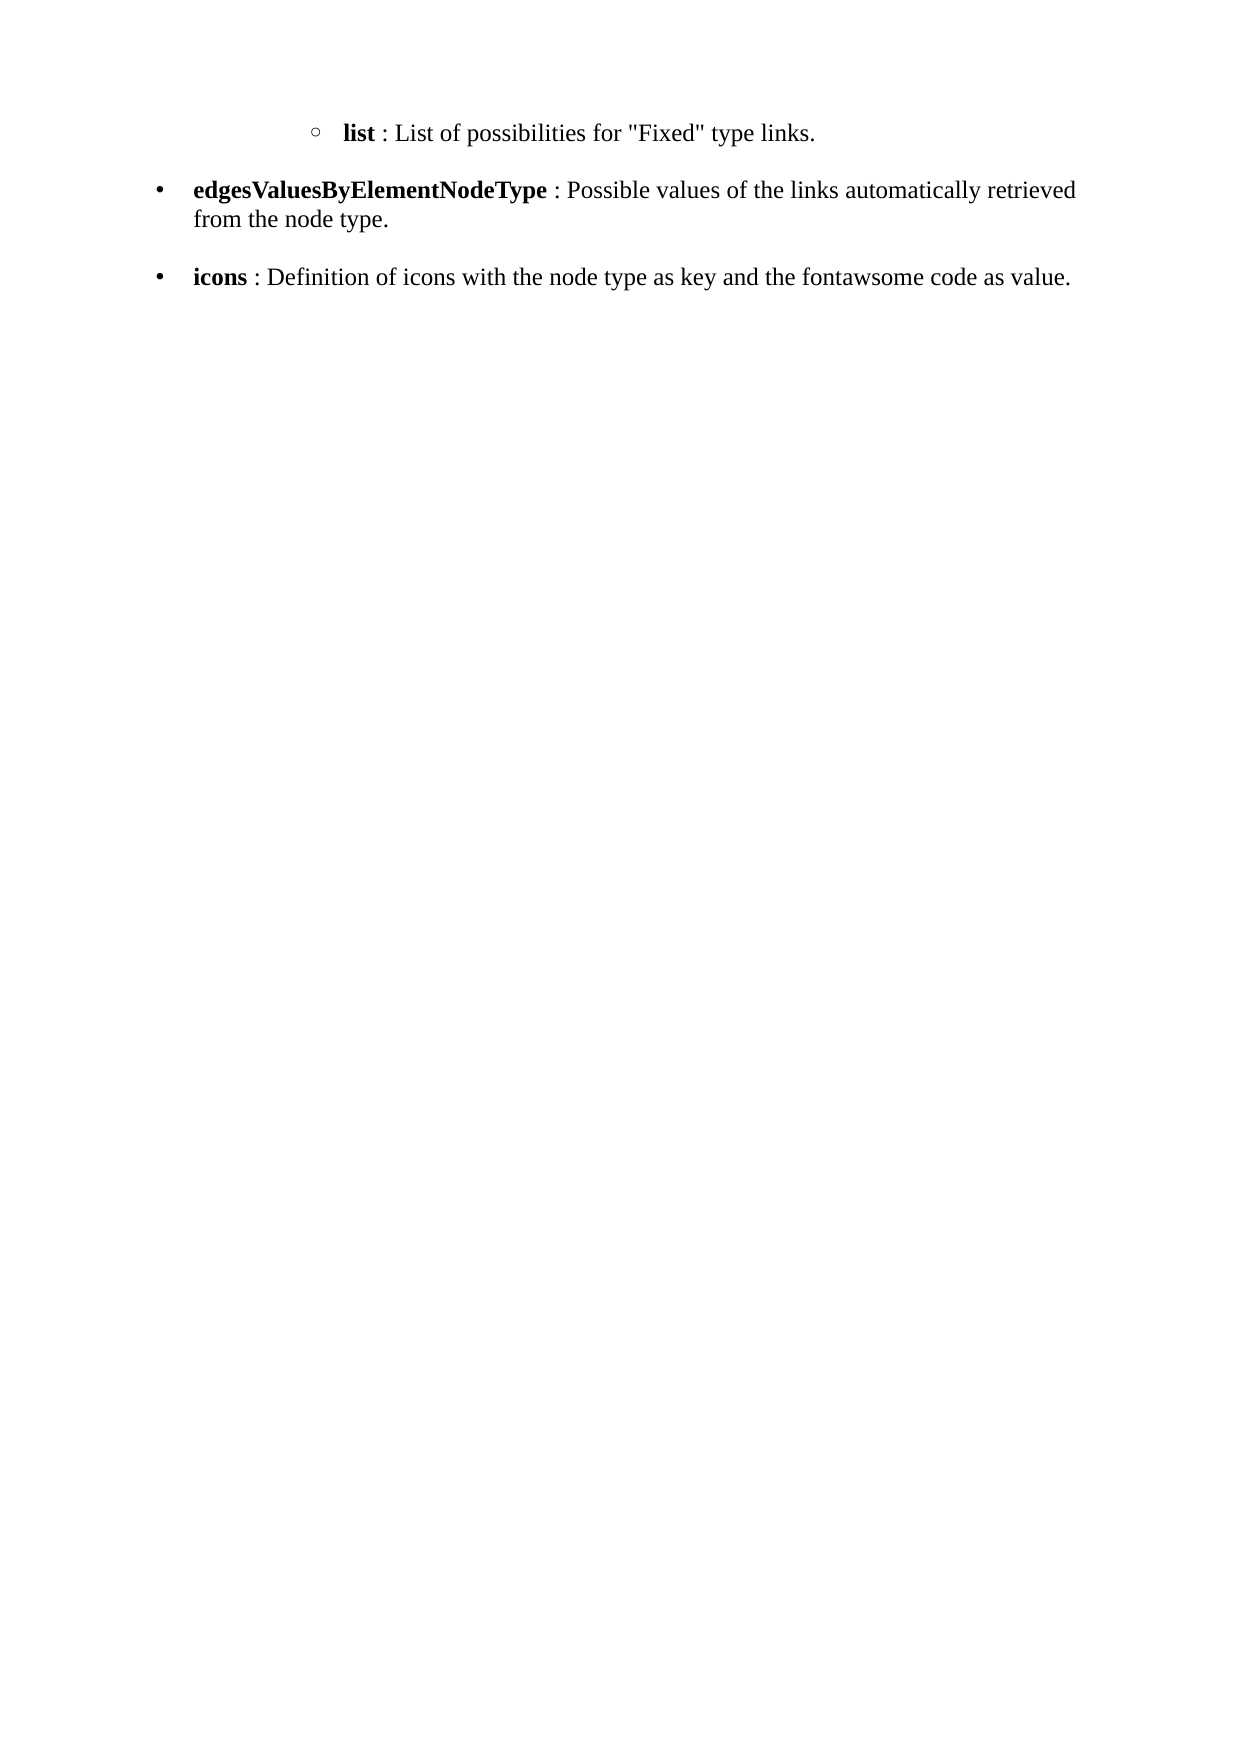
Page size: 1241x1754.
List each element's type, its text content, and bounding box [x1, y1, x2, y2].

list icons : Definition of icons with the node type as key and the fontawsome code as value. [156, 262, 1122, 291]
list edgesValuesByElementNodeType : Possible values of the links automatically retrieved from the node type. [156, 176, 1122, 233]
list list : List of possibilities for "Fixed" type links. [306, 118, 1122, 147]
